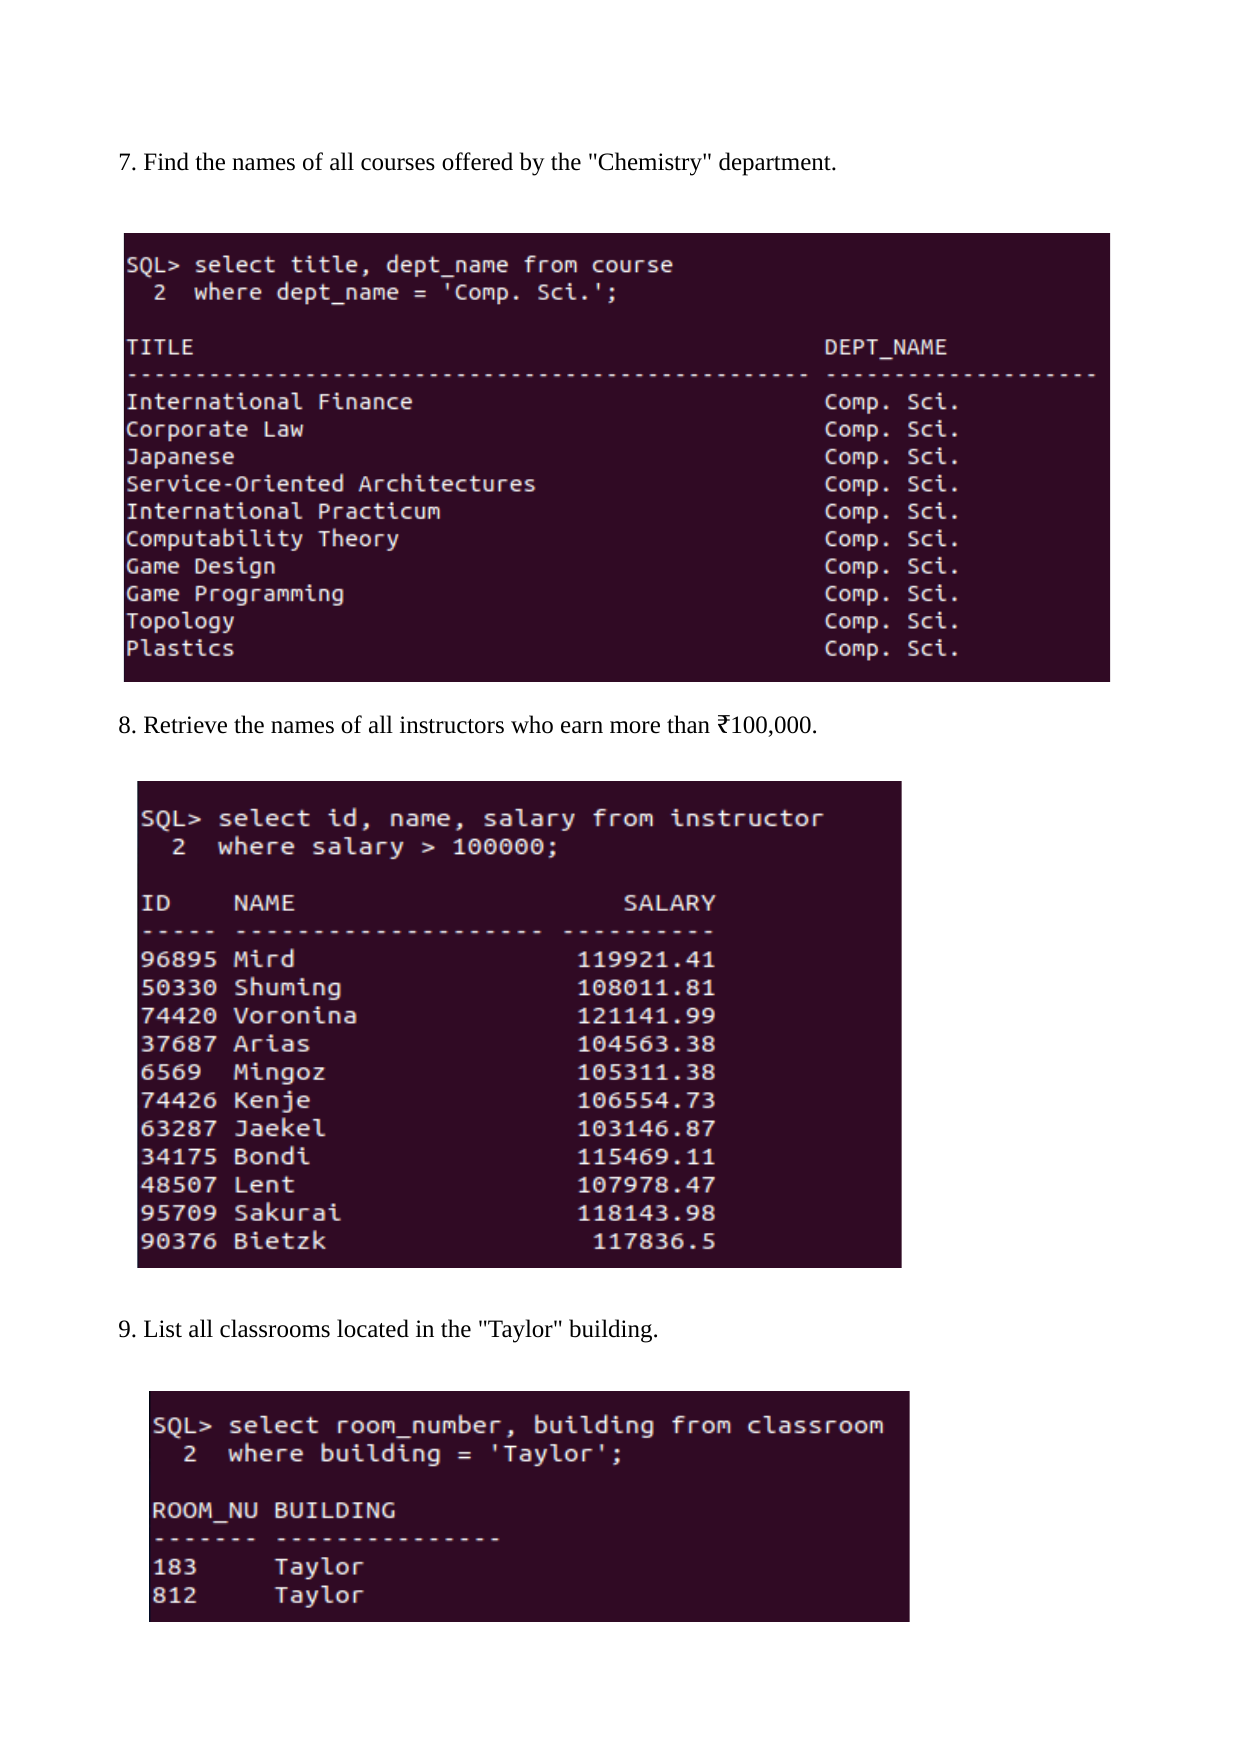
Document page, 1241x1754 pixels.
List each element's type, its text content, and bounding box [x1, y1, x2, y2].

picture [137, 781, 902, 1268]
text 8. Retrieve the names of all instructors who earn more than ₹100,000. [118, 710, 1122, 739]
text 9. List all classrooms located in the "Taylor" building. [118, 1314, 1122, 1342]
picture [149, 1391, 910, 1622]
text 7. Find the names of all courses offered by the "Chemistry" department. [118, 147, 1122, 176]
picture [123, 233, 1110, 682]
